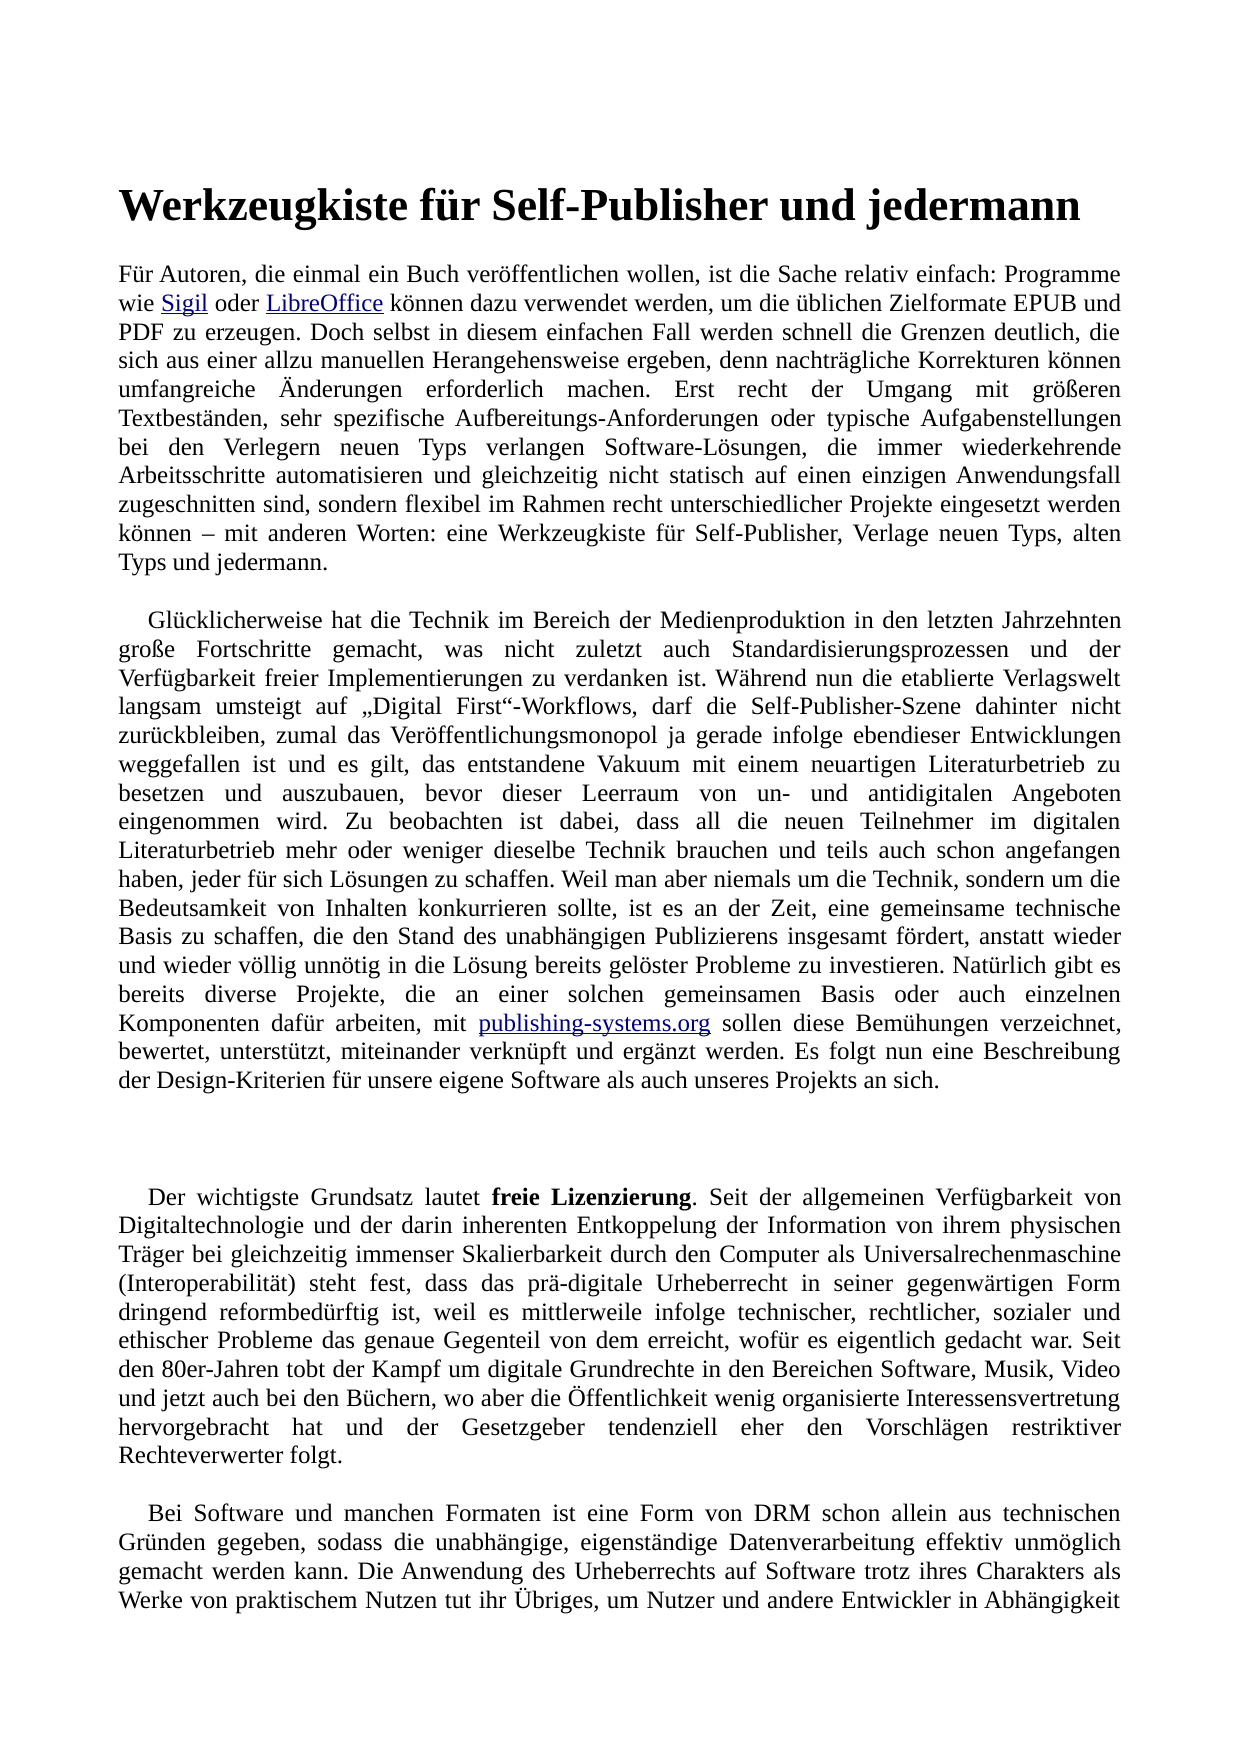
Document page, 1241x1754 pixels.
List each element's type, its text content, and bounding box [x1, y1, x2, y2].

text Bei Software und manchen Formaten ist eine Form von DRM schon allein aus technischen Gründen gegeben, sodass die unabhängige, eigenständige Datenverarbeitung effektiv unmöglich gemacht werden kann. Die Anwendung des Urheberrechts auf Software trotz ihres Charakters als Werke von praktischem Nutzen tut ihr Übriges, um Nutzer und andere Entwickler in Abhängigkeit [118, 1498, 1122, 1613]
text Glücklicherweise hat die Technik im Bereich der Medienproduktion in den letzten Jahrzehnten große Fortschritte gemacht, was nicht zuletzt auch Standardisierungsprozessen und der Verfügbarkeit freier Implementierungen zu verdanken ist. Während nun die etablierte Verlagswelt langsam umsteigt auf „Digital First“-Workflows, darf die Self-Publisher-Szene dahinter nicht zurückbleiben, zumal das Veröffentlichungsmonopol ja gerade infolge ebendieser Entwicklungen weggefallen ist und es gilt, das entstandene Vakuum mit einem neuartigen Literaturbetrieb zu besetzen und auszubauen, bevor dieser Leerraum von un- und antidigitalen Angeboten eingenommen wird. Zu beobachten ist dabei, dass all die neuen Teilnehmer im digitalen Literaturbetrieb mehr oder weniger dieselbe Technik brauchen und teils auch schon angefangen haben, jeder für sich Lösungen zu schaffen. Weil man aber niemals um die Technik, sondern um die Bedeutsamkeit von Inhalten konkurrieren sollte, ist es an der Zeit, eine gemeinsame technische Basis zu schaffen, die den Stand des unabhängigen Publizierens insgesamt fördert, anstatt wieder und wieder völlig unnötig in die Lösung bereits gelöster Probleme zu investieren. Natürlich gibt es bereits diverse Projekte, die an einer solchen gemeinsamen Basis oder auch einzelnen Komponenten dafür arbeiten, mit publishing-systems.org sollen diese Bemühungen verzeichnet, bewertet, unterstützt, miteinander verknüpft und ergänzt werden. Es folgt nun eine Beschreibung der Design-Kriterien für unsere eigene Software als auch unseres Projekts an sich. [118, 605, 1122, 1094]
text Für Autoren, die einmal ein Buch veröffentlichen wollen, ist die Sache relativ einfach: Programme wie Sigil oder LibreOffice können dazu verwendet werden, um die üblichen Zielformate EPUB und PDF zu erzeugen. Doch selbst in diesem einfachen Fall werden schnell die Grenzen deutlich, die sich aus einer allzu manuellen Herangehensweise ergeben, denn nachträgliche Korrekturen können umfangreiche Änderungen erforderlich machen. Erst recht der Umgang mit größeren Textbeständen, sehr spezifische Aufbereitungs-Anforderungen oder typische Aufgabenstellungen bei den Verlegern neuen Typs verlangen Software-Lösungen, die immer wiederkehrende Arbeitsschritte automatisieren und gleichzeitig nicht statisch auf einen einzigen Anwendungsfall zugeschnitten sind, sondern flexibel im Rahmen recht unterschiedlicher Projekte eingesetzt werden können – mit anderen Worten: eine Werkzeugkiste für Self-Publisher, Verlage neuen Typs, alten Typs und jedermann. [118, 259, 1122, 576]
subtitle Werkzeugkiste für Self-Publisher und jedermann [118, 177, 1122, 230]
text Der wichtigste Grundsatz lautet freie Lizenzierung. Seit der allgemeinen Verfügbarkeit von Digitaltechnologie und der darin inherenten Entkoppelung der Information von ihrem physischen Träger bei gleichzeitig immenser Skalierbarkeit durch den Computer als Universalrechenmaschine (Interoperabilität) steht fest, dass das prä-digitale Urheberrecht in seiner gegenwärtigen Form dringend reformbedürftig ist, weil es mittlerweile infolge technischer, rechtlicher, sozialer und ethischer Probleme das genaue Gegenteil von dem erreicht, wofür es eigentlich gedacht war. Seit den 80er-Jahren tobt der Kampf um digitale Grundrechte in den Bereichen Software, Musik, Video und jetzt auch bei den Büchern, wo aber die Öffentlichkeit wenig organisierte Interessensvertretung hervorgebracht hat und der Gesetzgeber tendenziell eher den Vorschlägen restriktiver Rechteverwerter folgt. [118, 1182, 1122, 1469]
